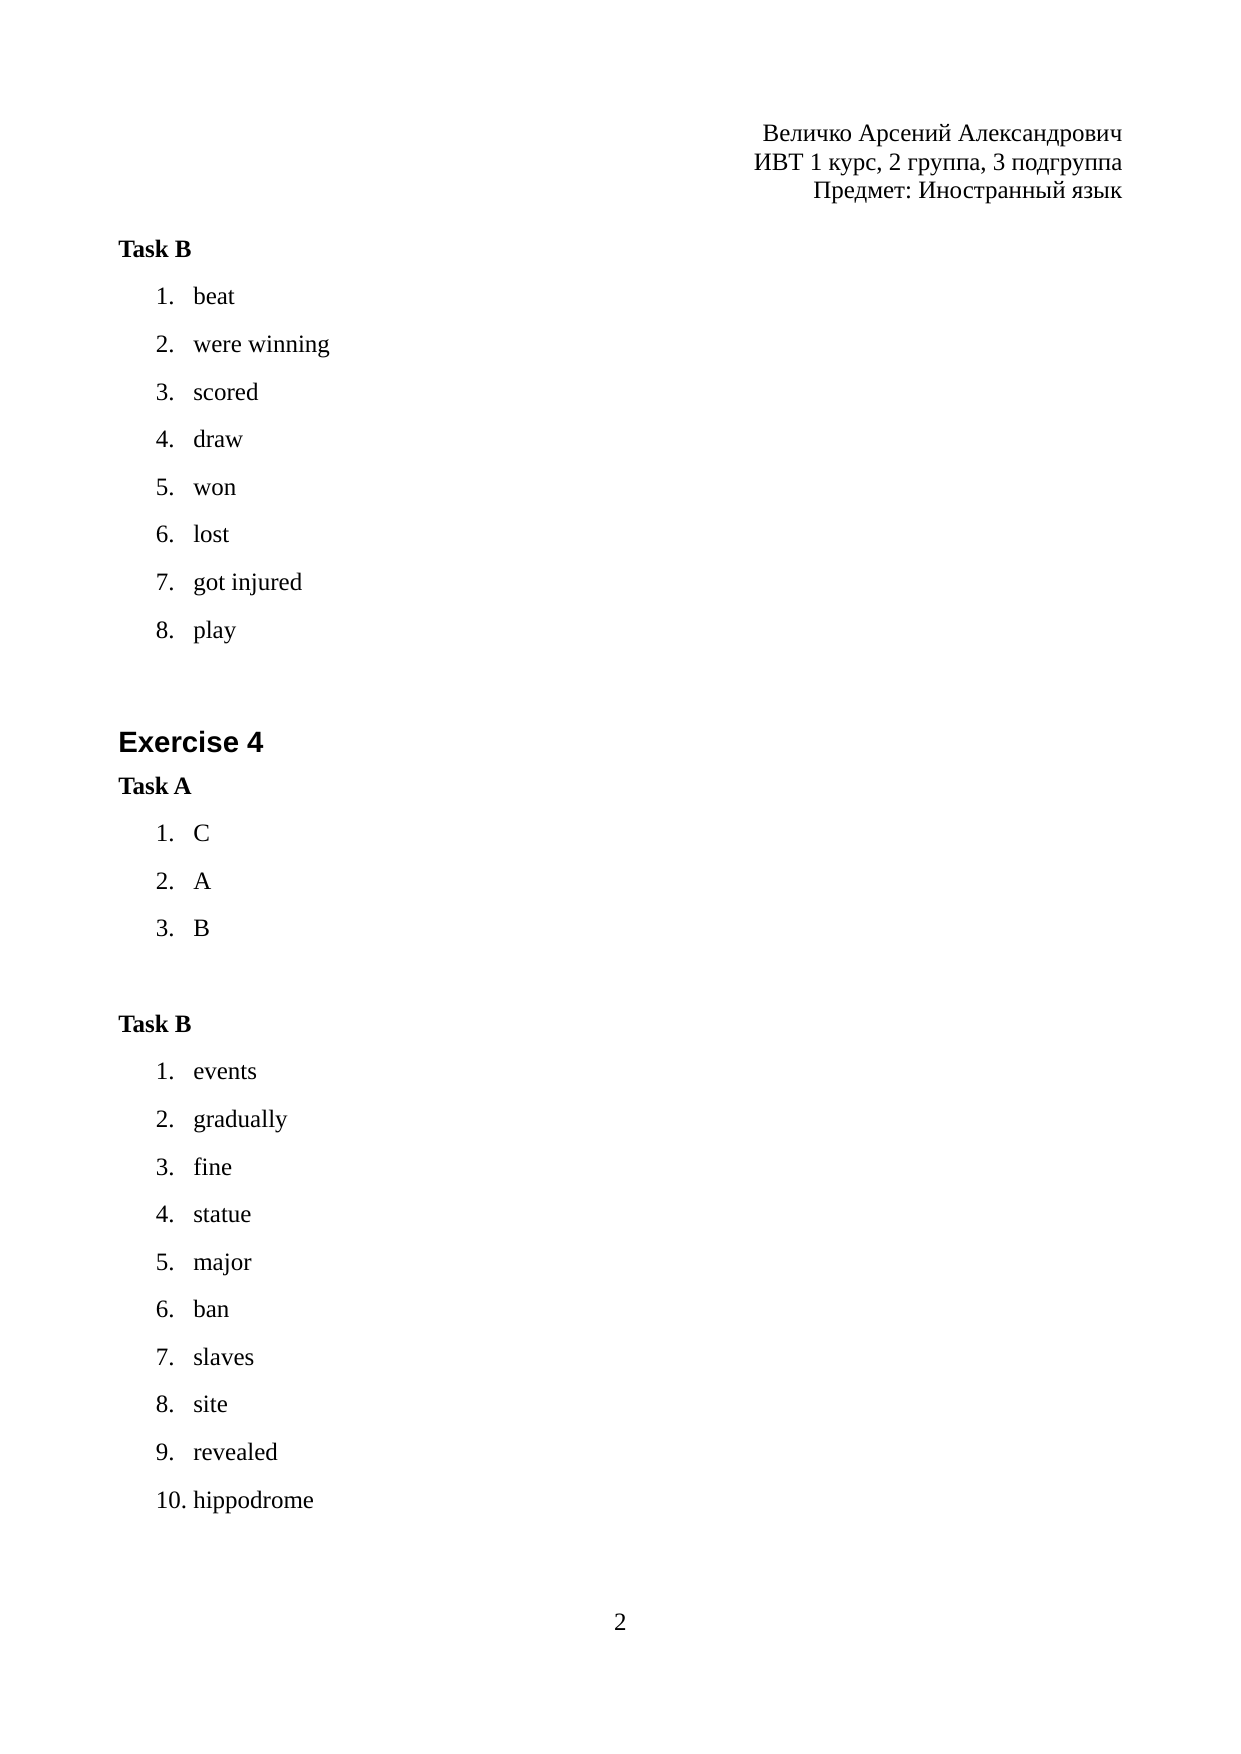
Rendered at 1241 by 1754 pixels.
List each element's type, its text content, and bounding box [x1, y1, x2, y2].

list major [156, 1247, 1122, 1276]
list revealed [156, 1437, 1122, 1466]
list beat [156, 281, 1122, 310]
list won [156, 472, 1122, 501]
list scored [156, 377, 1122, 405]
text Task A [118, 771, 1122, 799]
list lost [156, 519, 1122, 548]
list gradually [156, 1104, 1122, 1133]
list hippodrome [156, 1485, 1122, 1513]
list slaves [156, 1342, 1122, 1371]
list statue [156, 1199, 1122, 1228]
list A [156, 866, 1122, 895]
list ban [156, 1294, 1122, 1323]
list events [156, 1056, 1122, 1085]
list fine [156, 1152, 1122, 1180]
text Task B [118, 1009, 1122, 1037]
list draw [156, 424, 1122, 453]
list were winning [156, 329, 1122, 358]
subtitle Exercise 4 [118, 724, 1122, 758]
list play [156, 615, 1122, 643]
list C [156, 818, 1122, 847]
list B [156, 913, 1122, 942]
text Task B [118, 234, 1122, 263]
list got injured [156, 567, 1122, 596]
list site [156, 1389, 1122, 1418]
